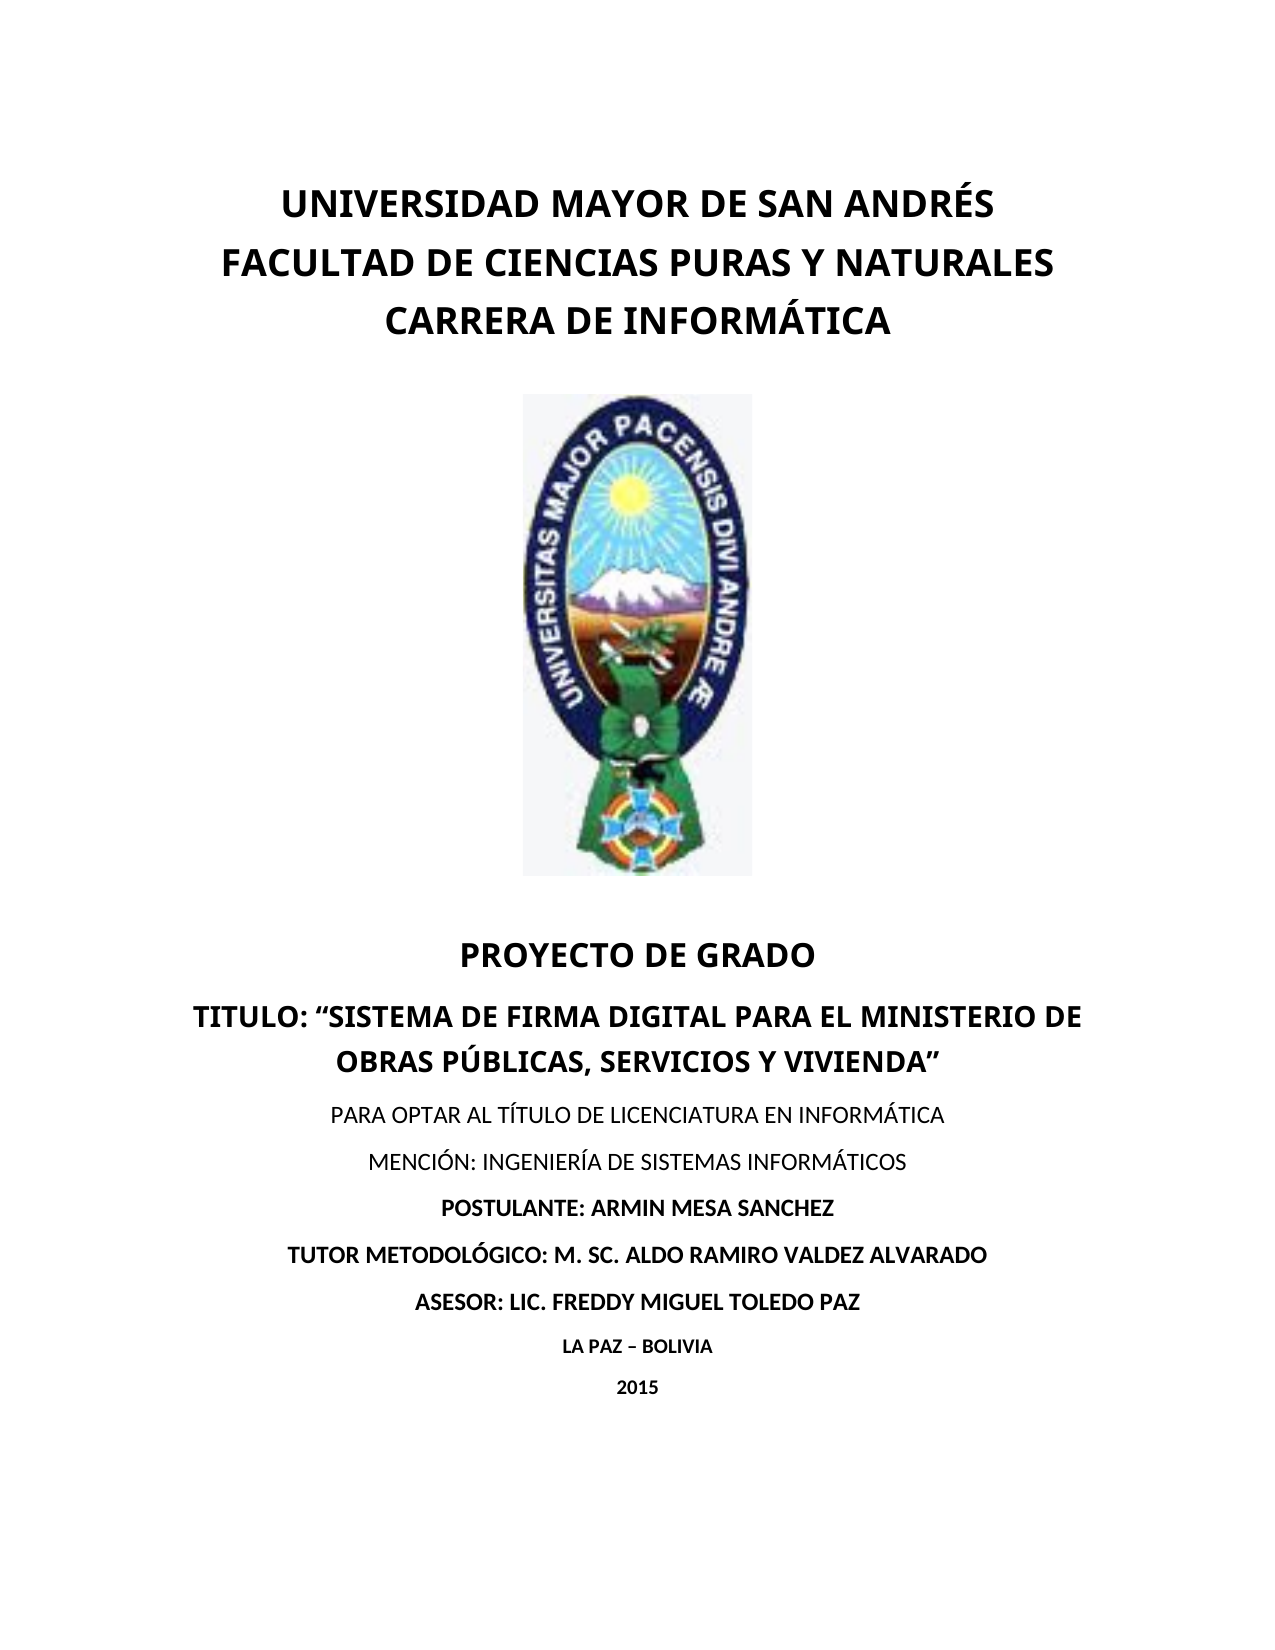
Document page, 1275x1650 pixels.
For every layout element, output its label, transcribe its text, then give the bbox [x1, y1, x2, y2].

text 2015 [177, 1374, 1098, 1399]
text UNIVERSIDAD MAYOR DE SAN ANDRÉS [177, 177, 1098, 228]
text LA PAZ – BOLIVIA [177, 1333, 1098, 1358]
text FACULTAD DE CIENCIAS PURAS Y NATURALES [177, 236, 1098, 287]
text PROYECTO DE GRADO [177, 932, 1098, 977]
text ASESOR: LIC. FREDDY MIGUEL TOLEDO PAZ [177, 1286, 1098, 1317]
text TITULO: “SISTEMA DE FIRMA DIGITAL PARA EL MINISTERIO DE OBRAS PÚBLICAS, SERVICIOS Y VIVIENDA” [177, 996, 1098, 1081]
text MENCIÓN: INGENIERÍA DE SISTEMAS INFORMÁTICOS [177, 1146, 1098, 1176]
text CARRERA DE INFORMÁTICA [177, 294, 1098, 346]
text POSTULANTE: ARMIN MESA SANCHEZ [177, 1193, 1098, 1223]
text PARA OPTAR AL TÍTULO DE LICENCIATURA EN INFORMÁTICA [177, 1099, 1098, 1129]
text TUTOR METODOLÓGICO: M. SC. ALDO RAMIRO VALDEZ ALVARADO [177, 1239, 1098, 1270]
picture [522, 394, 753, 876]
